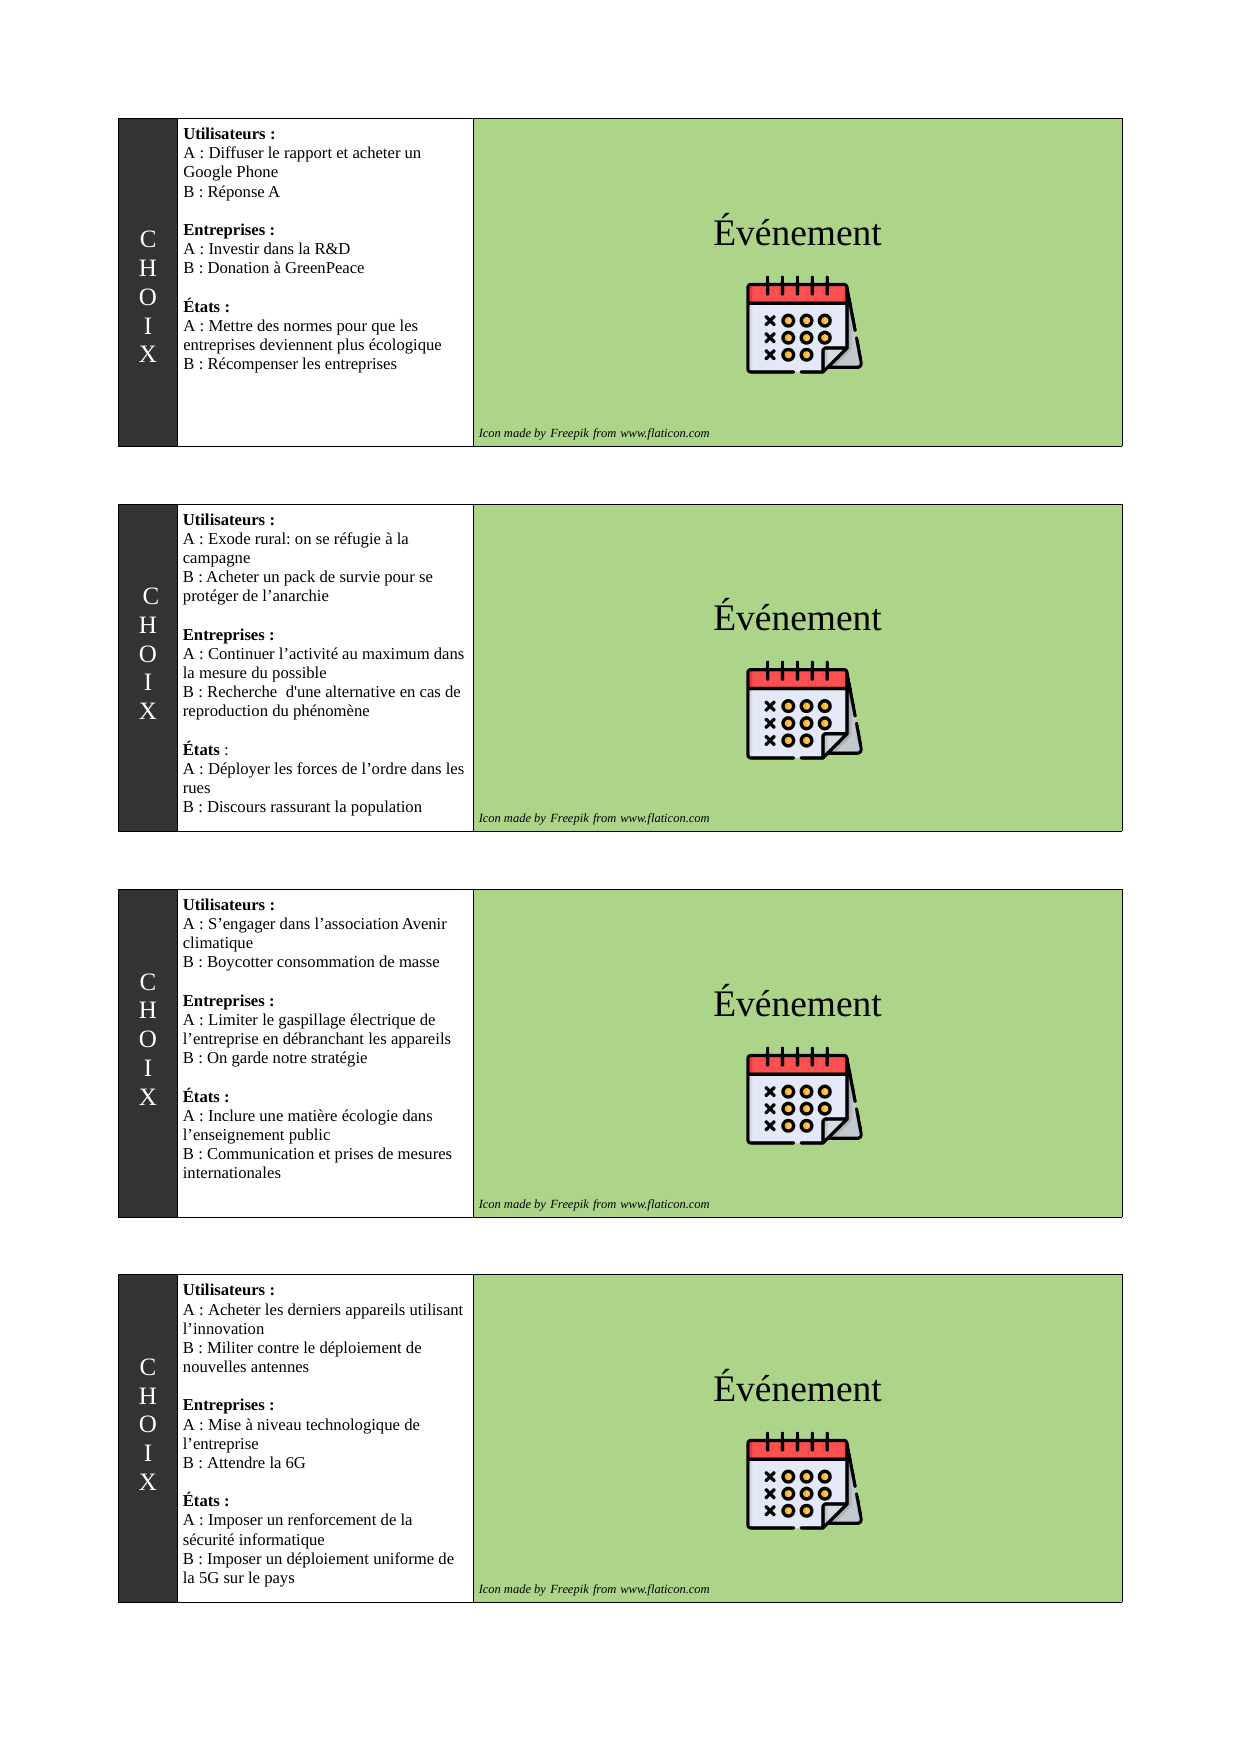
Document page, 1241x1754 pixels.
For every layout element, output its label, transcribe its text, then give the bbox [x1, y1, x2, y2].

picture [746, 266, 863, 383]
table_header Icon made by Freepik from www.flaticon.com [474, 1154, 1122, 1217]
table_header Événement [474, 890, 1122, 1153]
table_header C H O I X [119, 1275, 177, 1602]
table_header Utilisateurs : A : Exode rural: on se réfugie à la campagne B : Acheter un pack de survie pour se protéger de l’anarchie Entreprises : A : Continuer l’activité au maximum dans la mesure du possible B : Recherche d'une alternative en cas de reproduction du phénomène États : A : Déployer les forces de l’ordre dans les rues B : Discours rassurant la population [178, 505, 473, 831]
table_header Événement Icon made by Freepik from www.flaticon.com [474, 505, 1122, 831]
picture [746, 1422, 863, 1539]
table_header C H O I X [119, 505, 177, 831]
table_header Utilisateurs : A : Diffuser le rapport et acheter un Google Phone B : Réponse A Entreprises : A : Investir dans la R&D B : Donation à GreenPeace États : A : Mettre des normes pour que les entreprises deviennent plus écologique B : Récompenser les entreprises [178, 119, 473, 446]
table_header C H O I X [119, 119, 177, 446]
table_header Utilisateurs : A : Acheter les derniers appareils utilisant l’innovation B : Militer contre le déploiement de nouvelles antennes Entreprises : A : Mise à niveau technologique de l’entreprise B : Attendre la 6G États : A : Imposer un renforcement de la sécurité informatique B : Imposer un déploiement uniforme de la 5G sur le pays [178, 1275, 473, 1602]
table_header Événement Icon made by Freepik from www.flaticon.com [474, 1275, 1122, 1602]
picture [746, 651, 863, 769]
picture [746, 1037, 863, 1154]
table_header C H O I X [119, 890, 177, 1217]
table_header Événement Icon made by Freepik from www.flaticon.com [474, 119, 1122, 446]
table_header Utilisateurs : A : S’engager dans l’association Avenir climatique B : Boycotter consommation de masse Entreprises : A : Limiter le gaspillage électrique de l’entreprise en débranchant les appareils B : On garde notre stratégie États : A : Inclure une matière écologie dans l’enseignement public B : Communication et prises de mesures internationales [178, 890, 473, 1217]
